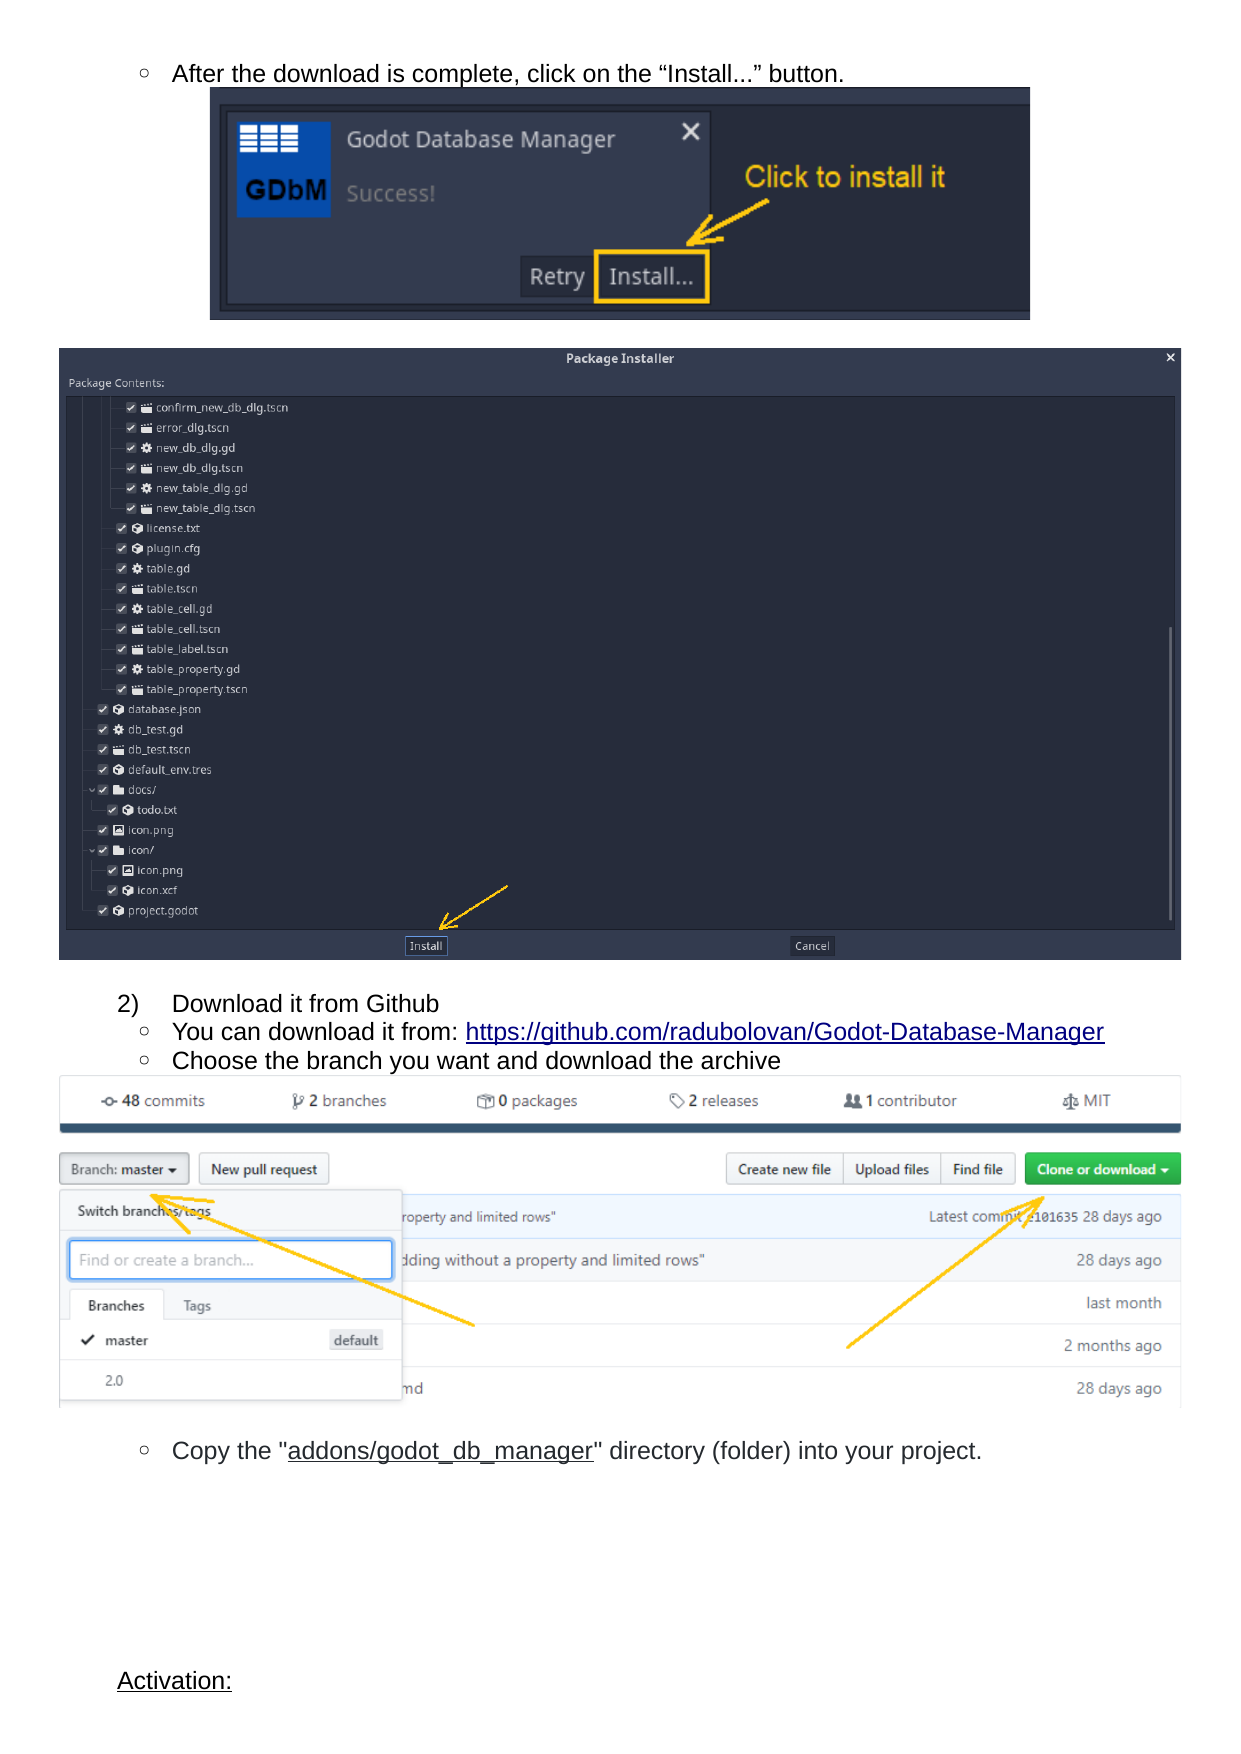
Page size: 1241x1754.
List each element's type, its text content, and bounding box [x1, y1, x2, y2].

list You can download it from: https://github.com/radubolovan/Godot-Database-Manager [134, 1017, 1181, 1046]
list Choose the branch you want and download the archive [134, 1046, 1181, 1075]
list Copy the "addons/godot_db_manager" directory (folder) into your project. [134, 1436, 1181, 1465]
list Download it from Github [59, 989, 1181, 1017]
text Activation: [59, 1666, 1181, 1695]
list After the download is complete, click on the “Install...” button. [134, 59, 1181, 88]
